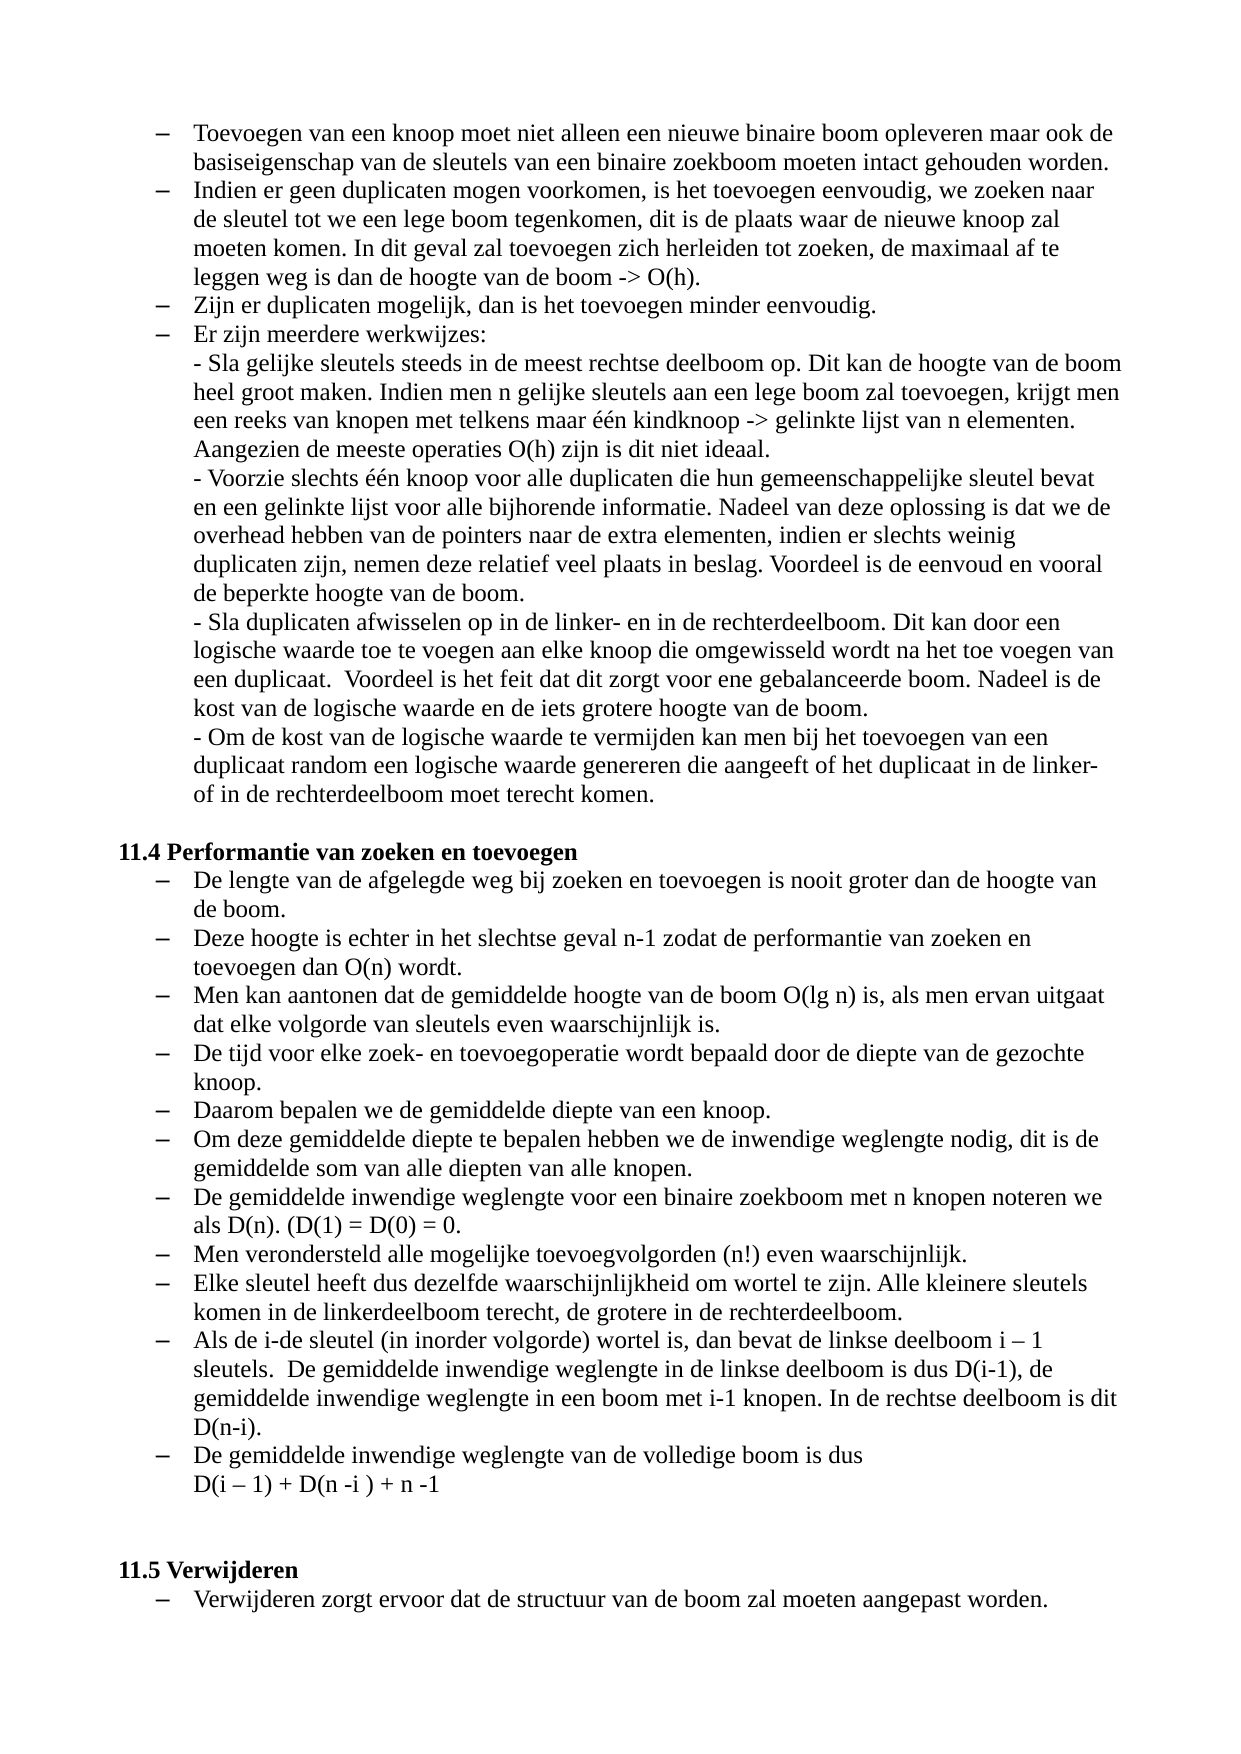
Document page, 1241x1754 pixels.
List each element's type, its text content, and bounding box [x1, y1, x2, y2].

list Men kan aantonen dat de gemiddelde hoogte van de boom O(lg n) is, als men ervan uitgaat dat elke volgorde van sleutels even waarschijnlijk is. [156, 981, 1122, 1038]
list - Sla duplicaten afwisselen op in de linker- en in de rechterdeelboom. Dit kan door een logische waarde toe te voegen aan elke knoop die omgewisseld wordt na het toe voegen van een duplicaat. Voordeel is het feit dat dit zorgt voor ene gebalanceerde boom. Nadeel is de kost van de logische waarde en de iets grotere hoogte van de boom. [156, 607, 1122, 722]
list Er zijn meerdere werkwijzes: [156, 319, 1122, 348]
list De tijd voor elke zoek- en toevoegoperatie wordt bepaald door de diepte van de gezochte knoop. [156, 1038, 1122, 1096]
list Verwijderen zorgt ervoor dat de structuur van de boom zal moeten aangepast worden. [156, 1584, 1122, 1613]
list Elke sleutel heeft dus dezelfde waarschijnlijkheid om wortel te zijn. Alle kleinere sleutels komen in de linkerdeelboom terecht, de grotere in de rechterdeelboom. [156, 1268, 1122, 1326]
list Om deze gemiddelde diepte te bepalen hebben we de inwendige weglengte nodig, dit is de gemiddelde som van alle diepten van alle knopen. [156, 1124, 1122, 1182]
list Deze hoogte is echter in het slechtse geval n-1 zodat de performantie van zoeken en toevoegen dan O(n) wordt. [156, 923, 1122, 981]
list - Om de kost van de logische waarde te vermijden kan men bij het toevoegen van een duplicaat random een logische waarde genereren die aangeeft of het duplicaat in de linker- of in de rechterdeelboom moet terecht komen. [156, 722, 1122, 808]
list De gemiddelde inwendige weglengte van de volledige boom is dus [156, 1441, 1122, 1469]
list - Sla gelijke sleutels steeds in de meest rechtse deelboom op. Dit kan de hoogte van de boom heel groot maken. Indien men n gelijke sleutels aan een lege boom zal toevoegen, krijgt men een reeks van knopen met telkens maar één kindknoop -> gelinkte lijst van n elementen. Aangezien de meeste operaties O(h) zijn is dit niet ideaal. [156, 348, 1122, 463]
list Indien er geen duplicaten mogen voorkomen, is het toevoegen eenvoudig, we zoeken naar de sleutel tot we een lege boom tegenkomen, dit is de plaats waar de nieuwe knoop zal moeten komen. In dit geval zal toevoegen zich herleiden tot zoeken, de maximaal af te leggen weg is dan de hoogte van de boom -> O(h). [156, 176, 1122, 291]
list Daarom bepalen we de gemiddelde diepte van een knoop. [156, 1096, 1122, 1124]
list De lengte van de afgelegde weg bij zoeken en toevoegen is nooit groter dan de hoogte van de boom. [156, 866, 1122, 923]
text 11.5 Verwijderen [118, 1556, 1122, 1584]
list Toevoegen van een knoop moet niet alleen een nieuwe binaire boom opleveren maar ook de basiseigenschap van de sleutels van een binaire zoekboom moeten intact gehouden worden. [156, 118, 1122, 176]
list D(i – 1) + D(n -i ) + n -1 [156, 1469, 1122, 1498]
list - Voorzie slechts één knoop voor alle duplicaten die hun gemeenschappelijke sleutel bevat en een gelinkte lijst voor alle bijhorende informatie. Nadeel van deze oplossing is dat we de overhead hebben van de pointers naar de extra elementen, indien er slechts weinig duplicaten zijn, nemen deze relatief veel plaats in beslag. Voordeel is de eenvoud en vooral de beperkte hoogte van de boom. [156, 463, 1122, 607]
list Als de i-de sleutel (in inorder volgorde) wortel is, dan bevat de linkse deelboom i – 1 sleutels. De gemiddelde inwendige weglengte in de linkse deelboom is dus D(i-1), de gemiddelde inwendige weglengte in een boom met i-1 knopen. In de rechtse deelboom is dit D(n-i). [156, 1326, 1122, 1441]
list De gemiddelde inwendige weglengte voor een binaire zoekboom met n knopen noteren we als D(n). (D(1) = D(0) = 0. [156, 1182, 1122, 1239]
list Men verondersteld alle mogelijke toevoegvolgorden (n!) even waarschijnlijk. [156, 1239, 1122, 1268]
text 11.4 Performantie van zoeken en toevoegen [118, 837, 1122, 866]
list Zijn er duplicaten mogelijk, dan is het toevoegen minder eenvoudig. [156, 291, 1122, 319]
